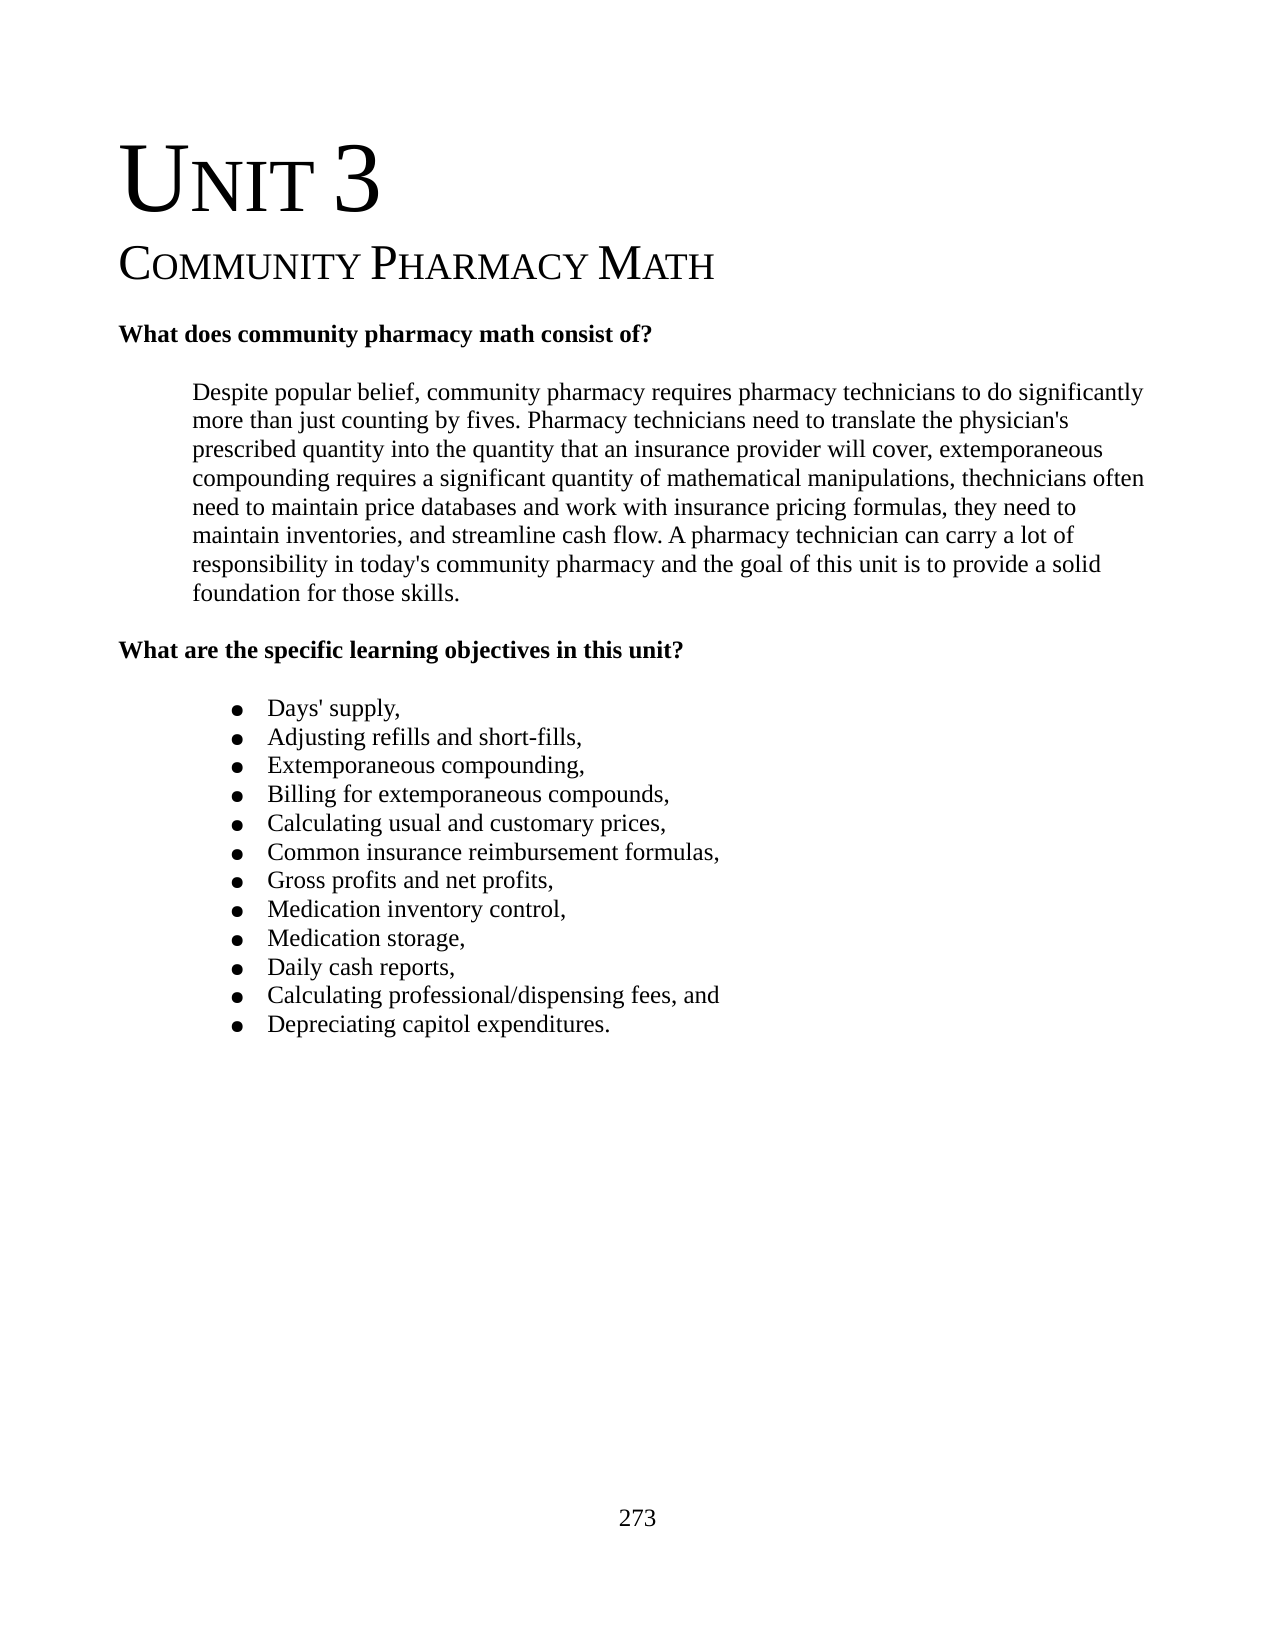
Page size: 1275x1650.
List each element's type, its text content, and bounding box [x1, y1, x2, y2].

list Gross profits and net profits, [229, 866, 1157, 894]
text UNIT 3 [118, 118, 1157, 233]
list Depreciating capitol expenditures. [229, 1009, 1157, 1038]
text What does community pharmacy math consist of? [118, 319, 1157, 348]
list Calculating professional/dispensing fees, and [229, 981, 1157, 1009]
list Daily cash reports, [229, 952, 1157, 981]
list Billing for extemporaneous compounds, [229, 779, 1157, 808]
list Common insurance reimbursement formulas, [229, 837, 1157, 866]
list Medication storage, [229, 923, 1157, 952]
text What are the specific learning objectives in this unit? [118, 636, 1157, 664]
text COMMUNITY PHARMACY MATH [118, 233, 1157, 291]
text Despite popular belief, community pharmacy requires pharmacy technicians to do significantly more than just counting by fives. Pharmacy technicians need to translate the physician's prescribed quantity into the quantity that an insurance provider will cover, extemporaneous compounding requires a significant quantity of mathematical manipulations, thechnicians often need to maintain price databases and work with insurance pricing formulas, they need to maintain inventories, and streamline cash flow. A pharmacy technician can carry a lot of responsibility in today's community pharmacy and the goal of this unit is to provide a solid foundation for those skills. [192, 377, 1157, 607]
list Medication inventory control, [229, 894, 1157, 923]
list Calculating usual and customary prices, [229, 808, 1157, 837]
list Days' supply, [229, 693, 1157, 722]
list Extemporaneous compounding, [229, 751, 1157, 779]
list Adjusting refills and short-fills, [229, 722, 1157, 751]
